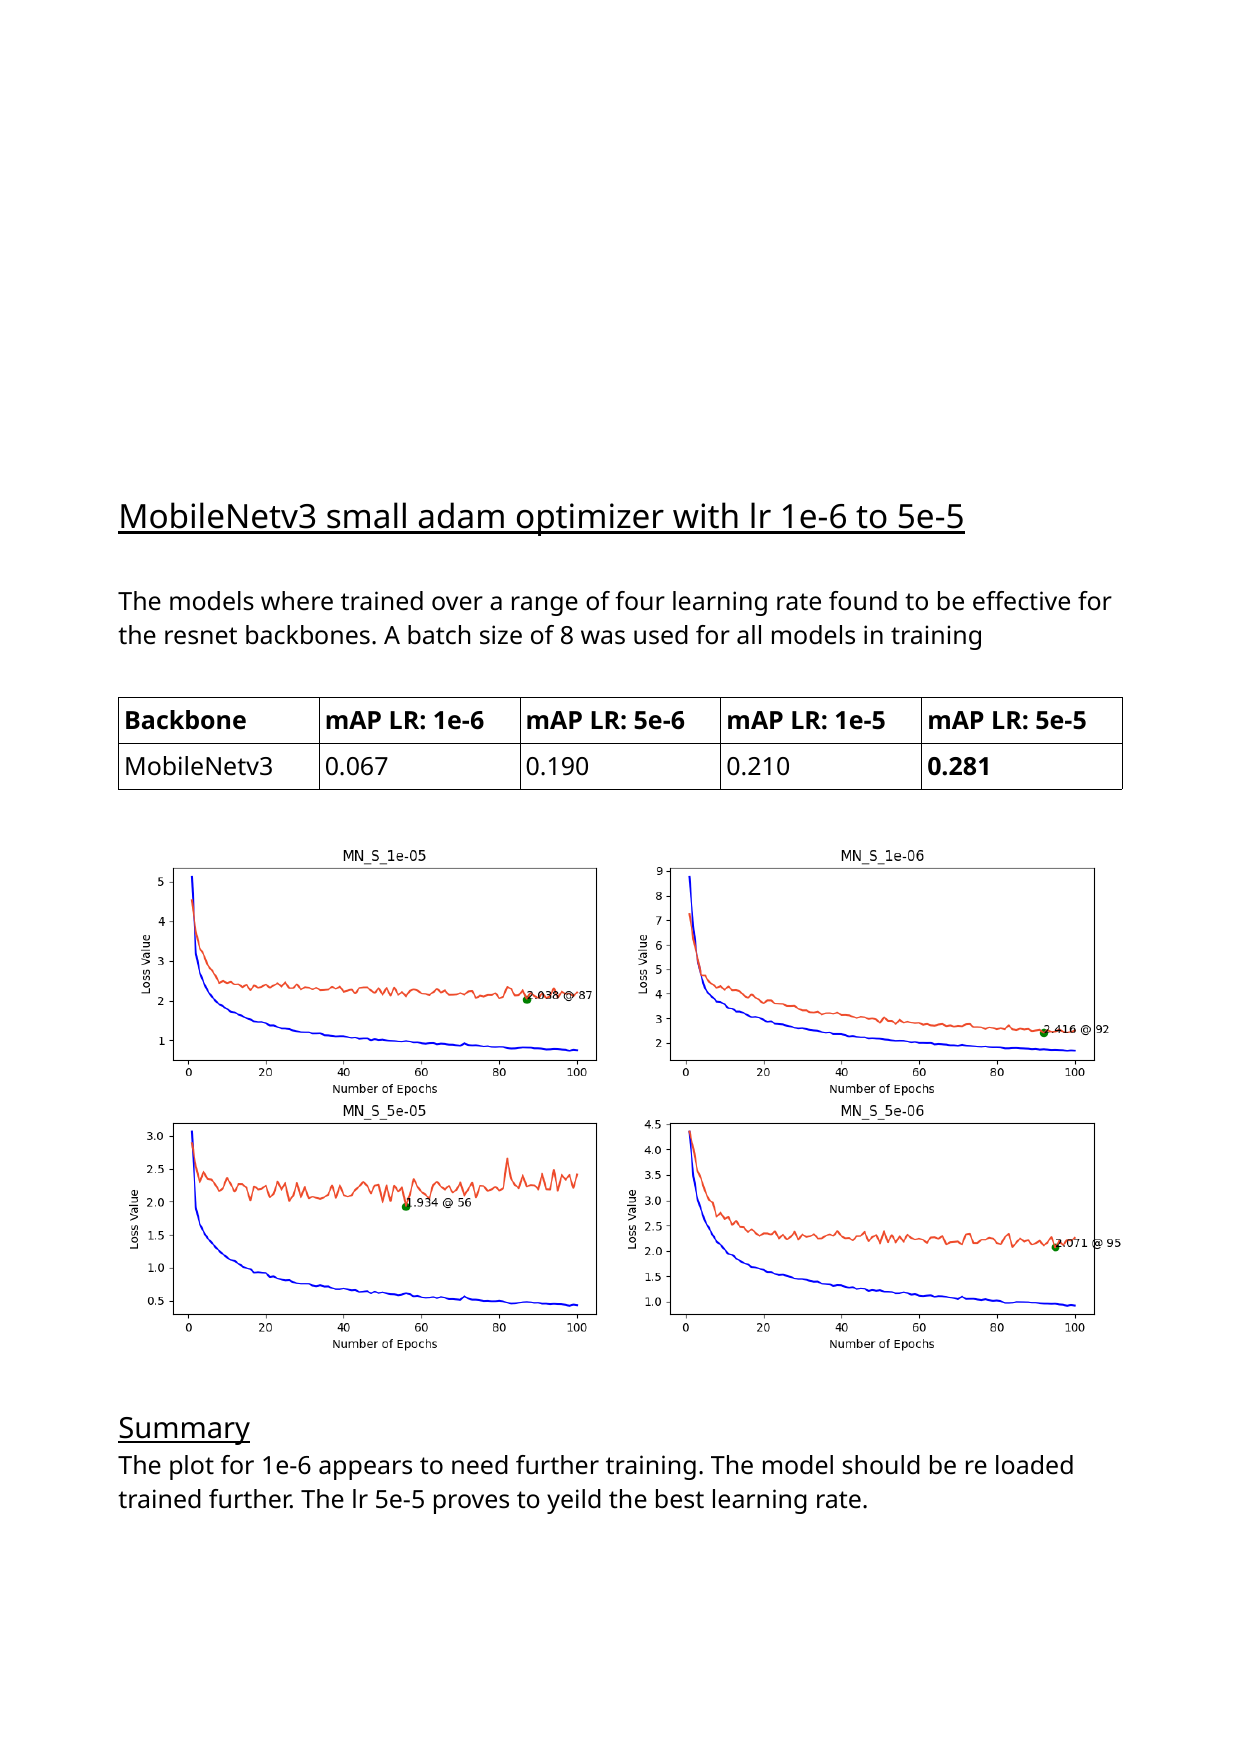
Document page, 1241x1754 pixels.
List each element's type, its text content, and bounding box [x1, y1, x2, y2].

table_cell 0.190 [521, 744, 720, 788]
table_header mAP LR: 1e-6 [320, 698, 520, 743]
table_header Backbone [119, 698, 319, 743]
table_cell 0.281 [922, 744, 1122, 788]
table_header mAP LR: 5e-5 [922, 698, 1122, 743]
table_cell MobileNetv3 [119, 744, 319, 788]
text The models where trained over a range of four learning rate found to be effective for the resnet backbones. A batch size of 8 was used for all models in training [118, 584, 1122, 652]
table_cell 0.067 [320, 744, 520, 788]
table_header mAP LR: 5e-6 [521, 698, 720, 743]
picture [117, 835, 1127, 1363]
text Summary [118, 1408, 1122, 1447]
text MobileNetv3 small adam optimizer with lr 1e-6 to 5e-5 [118, 493, 1122, 538]
table_header mAP LR: 1e-5 [721, 698, 921, 743]
table_cell 0.210 [721, 744, 921, 788]
text The plot for 1e-6 appears to need further training. The model should be re loaded trained further. The lr 5e-5 proves to yeild the best learning rate. [118, 1447, 1122, 1515]
